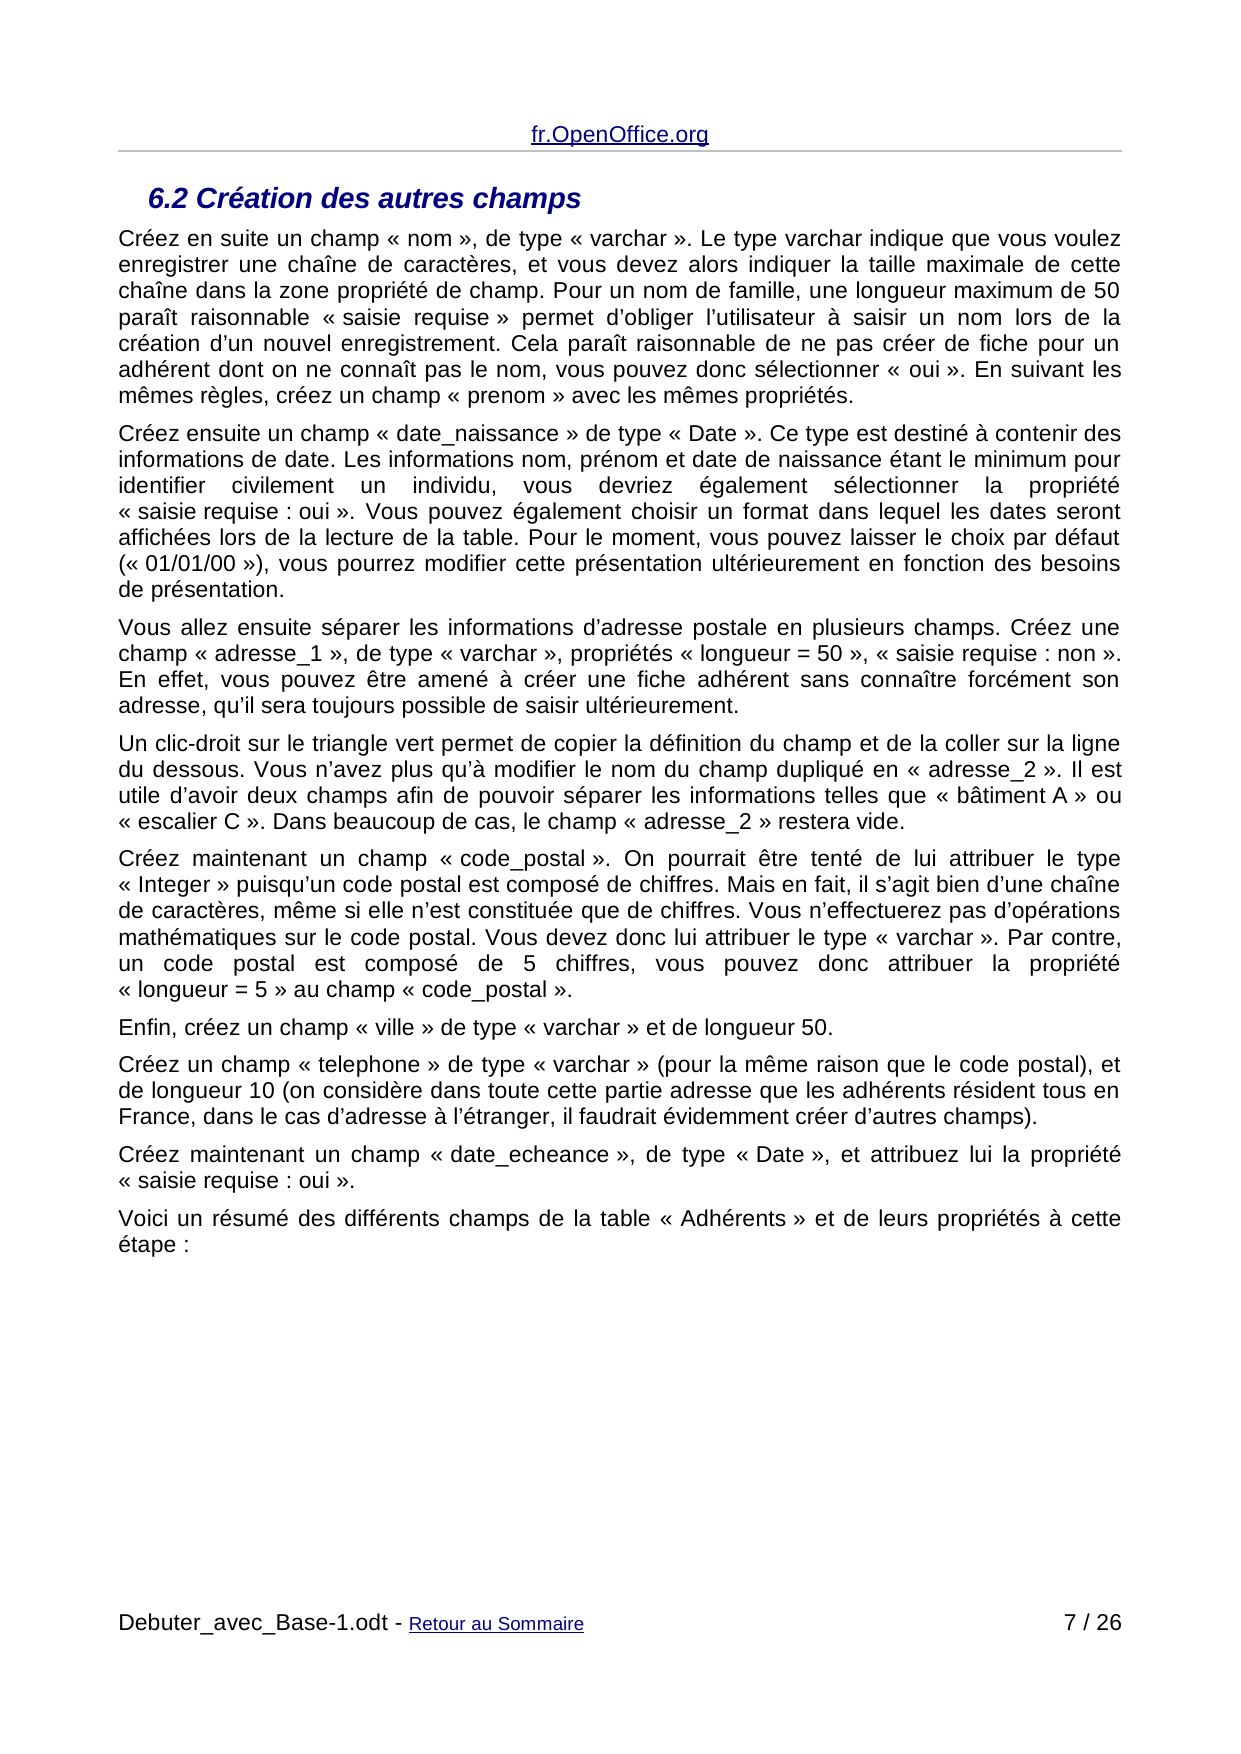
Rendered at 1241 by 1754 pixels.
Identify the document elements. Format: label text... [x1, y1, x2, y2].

text Créez maintenant un champ « date_echeance », de type « Date », et attribuez lui la propriété « saisie requise : oui ». [118, 1142, 1122, 1194]
text Voici un résumé des différents champs de la table « Adhérents » et de leurs propriétés à cette étape : [118, 1205, 1122, 1257]
text Vous allez ensuite séparer les informations d’adresse postale en plusieurs champs. Créez une champ « adresse_1 », de type « varchar », propriétés « longueur = 50 », « saisie requise : non ». En effet, vous pouvez être amené à créer une fiche adhérent sans connaître forcément son adresse, qu’il sera toujours possible de saisir ultérieurement. [118, 614, 1122, 718]
text Créez en suite un champ « nom », de type « varchar ». Le type varchar indique que vous voulez enregistrer une chaîne de caractères, et vous devez alors indiquer la taille maximale de cette chaîne dans la zone propriété de champ. Pour un nom de famille, une longueur maximum de 50 paraît raisonnable « saisie requise » permet d’obliger l’utilisateur à saisir un nom lors de la création d’un nouvel enregistrement. Cela paraît raisonnable de ne pas créer de fiche pour un adhérent dont on ne connaît pas le nom, vous pouvez donc sélectionner « oui ». En suivant les mêmes règles, créez un champ « prenom » avec les mêmes propriétés. [118, 226, 1122, 408]
text Créez un champ « telephone » de type « varchar » (pour la même raison que le code postal), et de longueur 10 (on considère dans toute cette partie adresse que les adhérents résident tous en France, dans le cas d’adresse à l’étranger, il faudrait évidemment créer d’autres champs). [118, 1052, 1122, 1130]
text Créez maintenant un champ « code_postal ». On pourrait être tenté de lui attribuer le type « Integer » puisqu’un code postal est composé de chiffres. Mais en fait, il s’agit bien d’une chaîne de caractères, même si elle n’est constituée que de chiffres. Vous n’effectuerez pas d’opérations mathématiques sur le code postal. Vous devez donc lui attribuer le type « varchar ». Par contre, un code postal est composé de 5 chiffres, vous pouvez donc attribuer la propriété « longueur = 5 » au champ « code_postal ». [118, 846, 1122, 1002]
text Créez ensuite un champ « date_naissance » de type « Date ». Ce type est destiné à contenir des informations de date. Les informations nom, prénom et date de naissance étant le minimum pour identifier civilement un individu, vous devriez également sélectionner la propriété « saisie requise : oui ». Vous pouvez également choisir un format dans lequel les dates seront affichées lors de la lecture de la table. Pour le moment, vous pouvez laisser le choix par défaut (« 01/01/00 »), vous pourrez modifier cette présentation ultérieurement en fonction des besoins de présentation. [118, 420, 1122, 602]
subtitle Création des autres champs [148, 182, 1122, 214]
text Enfin, créez un champ « ville » de type « varchar » et de longueur 50. [118, 1014, 1122, 1040]
text Un clic‑droit sur le triangle vert permet de copier la définition du champ et de la coller sur la ligne du dessous. Vous n’avez plus qu’à modifier le nom du champ dupliqué en « adresse_2 ». Il est utile d’avoir deux champs afin de pouvoir séparer les informations telles que « bâtiment A » ou « escalier C ». Dans beaucoup de cas, le champ « adresse_2 » restera vide. [118, 730, 1122, 834]
